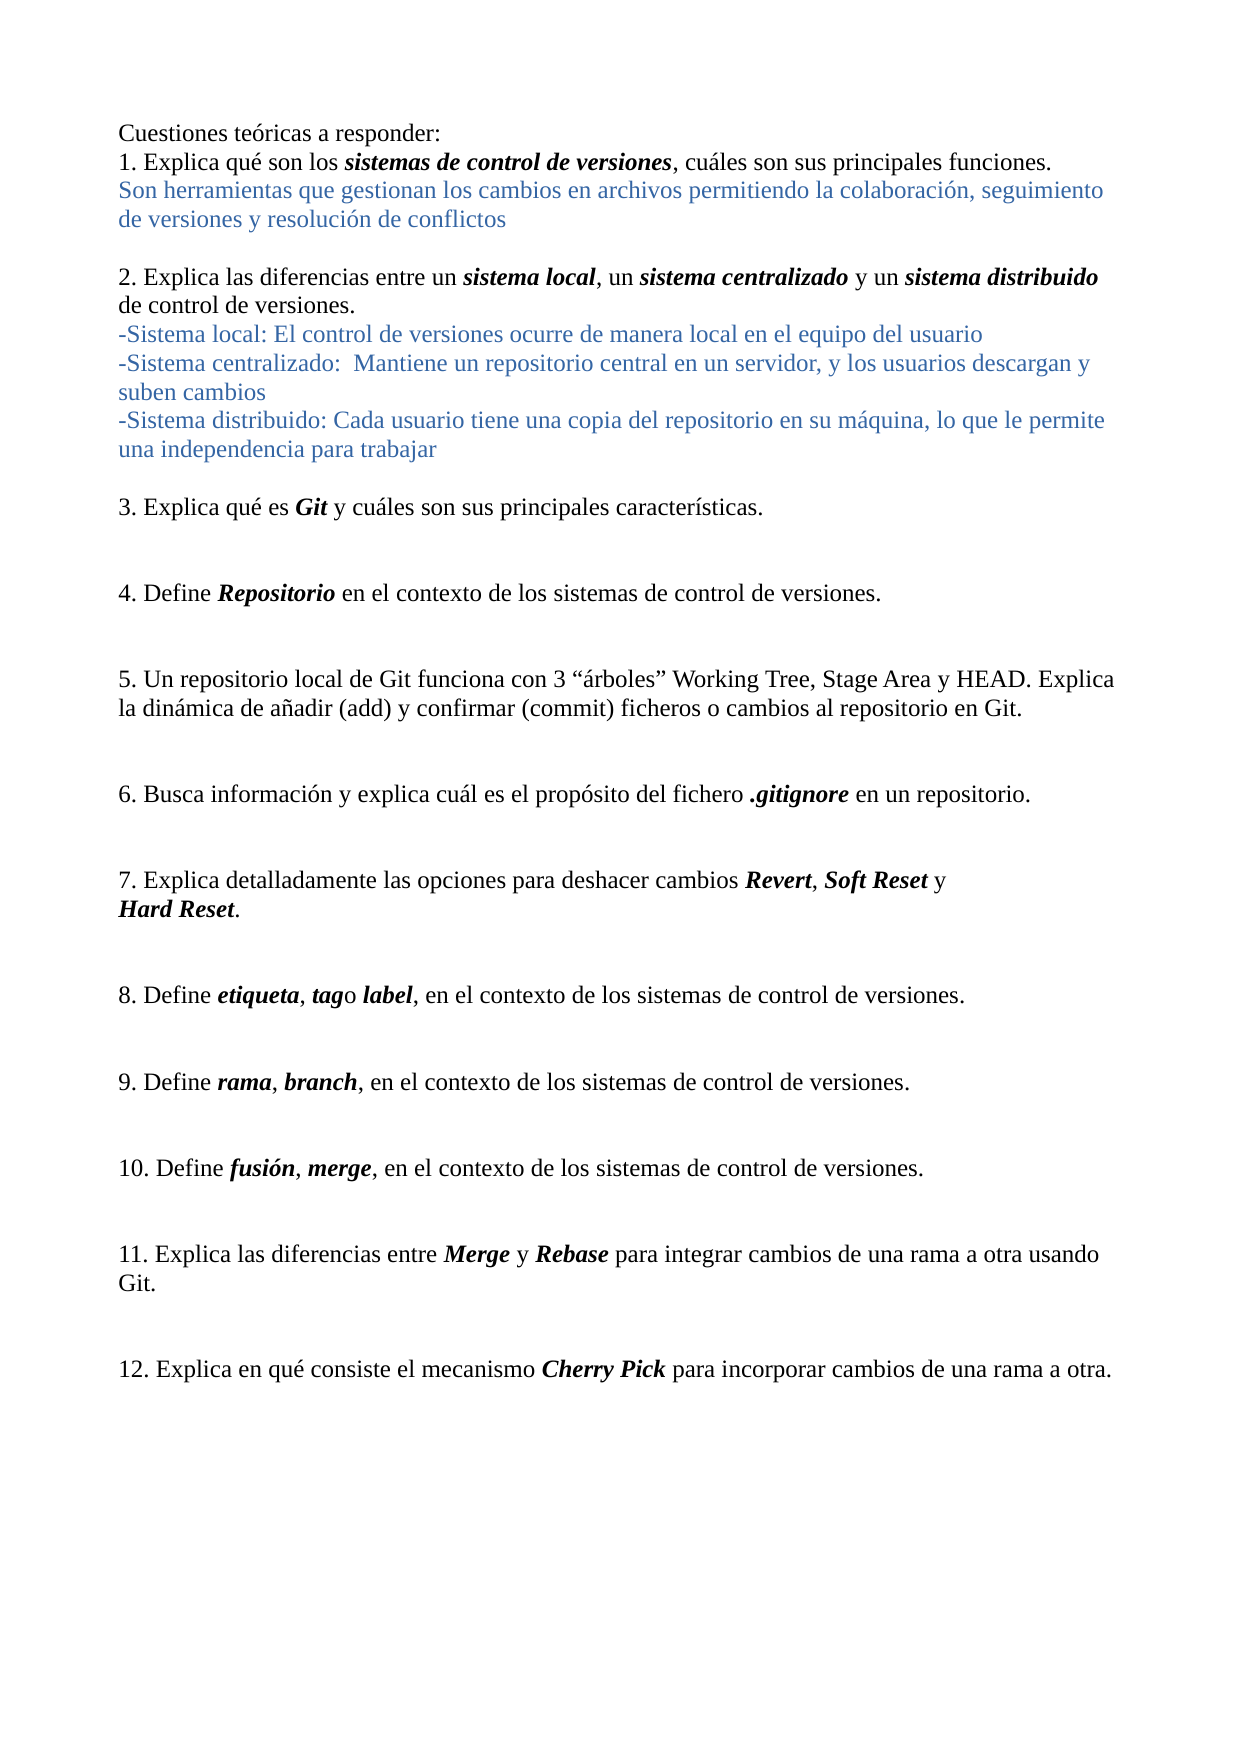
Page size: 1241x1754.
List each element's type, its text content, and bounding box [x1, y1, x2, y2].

text Cuestiones teóricas a responder: 1. Explica qué son los sistemas de control de versiones, cuáles son sus principales funciones. Son herramientas que gestionan los cambios en archivos permitiendo la colaboración, seguimiento de versiones y resolución de conflictos 2. Explica las diferencias entre un sistema local, un sistema centralizado y un sistema distribuido de control de versiones. -Sistema local: El control de versiones ocurre de manera local en el equipo del usuario [118, 118, 1122, 348]
text -Sistema distribuido: Cada usuario tiene una copia del repositorio en su máquina, lo que le permite una independencia para trabajar 3. Explica qué es Git y cuáles son sus principales características. 4. Define Repositorio en el contexto de los sistemas de control de versiones. 5. Un repositorio local de Git funciona con 3 “árboles” Working Tree, Stage Area y HEAD. Explica la dinámica de añadir (add) y confirmar (commit) ficheros o cambios al repositorio en Git. 6. Busca información y explica cuál es el propósito del fichero .gitignore en un repositorio. 7. Explica detalladamente las opciones para deshacer cambios Revert, Soft Reset y Hard Reset. 8. Define etiqueta, tago label, en el contexto de los sistemas de control de versiones. 9. Define rama, branch, en el contexto de los sistemas de control de versiones. 10. Define fusión, merge, en el contexto de los sistemas de control de versiones. 11. Explica las diferencias entre Merge y Rebase para integrar cambios de una rama a otra usando Git. 12. Explica en qué consiste el mecanismo Cherry Pick para incorporar cambios de una rama a otra. [118, 406, 1122, 1383]
text -Sistema centralizado: Mantiene un repositorio central en un servidor, y los usuarios descargan y suben cambios [118, 348, 1122, 406]
